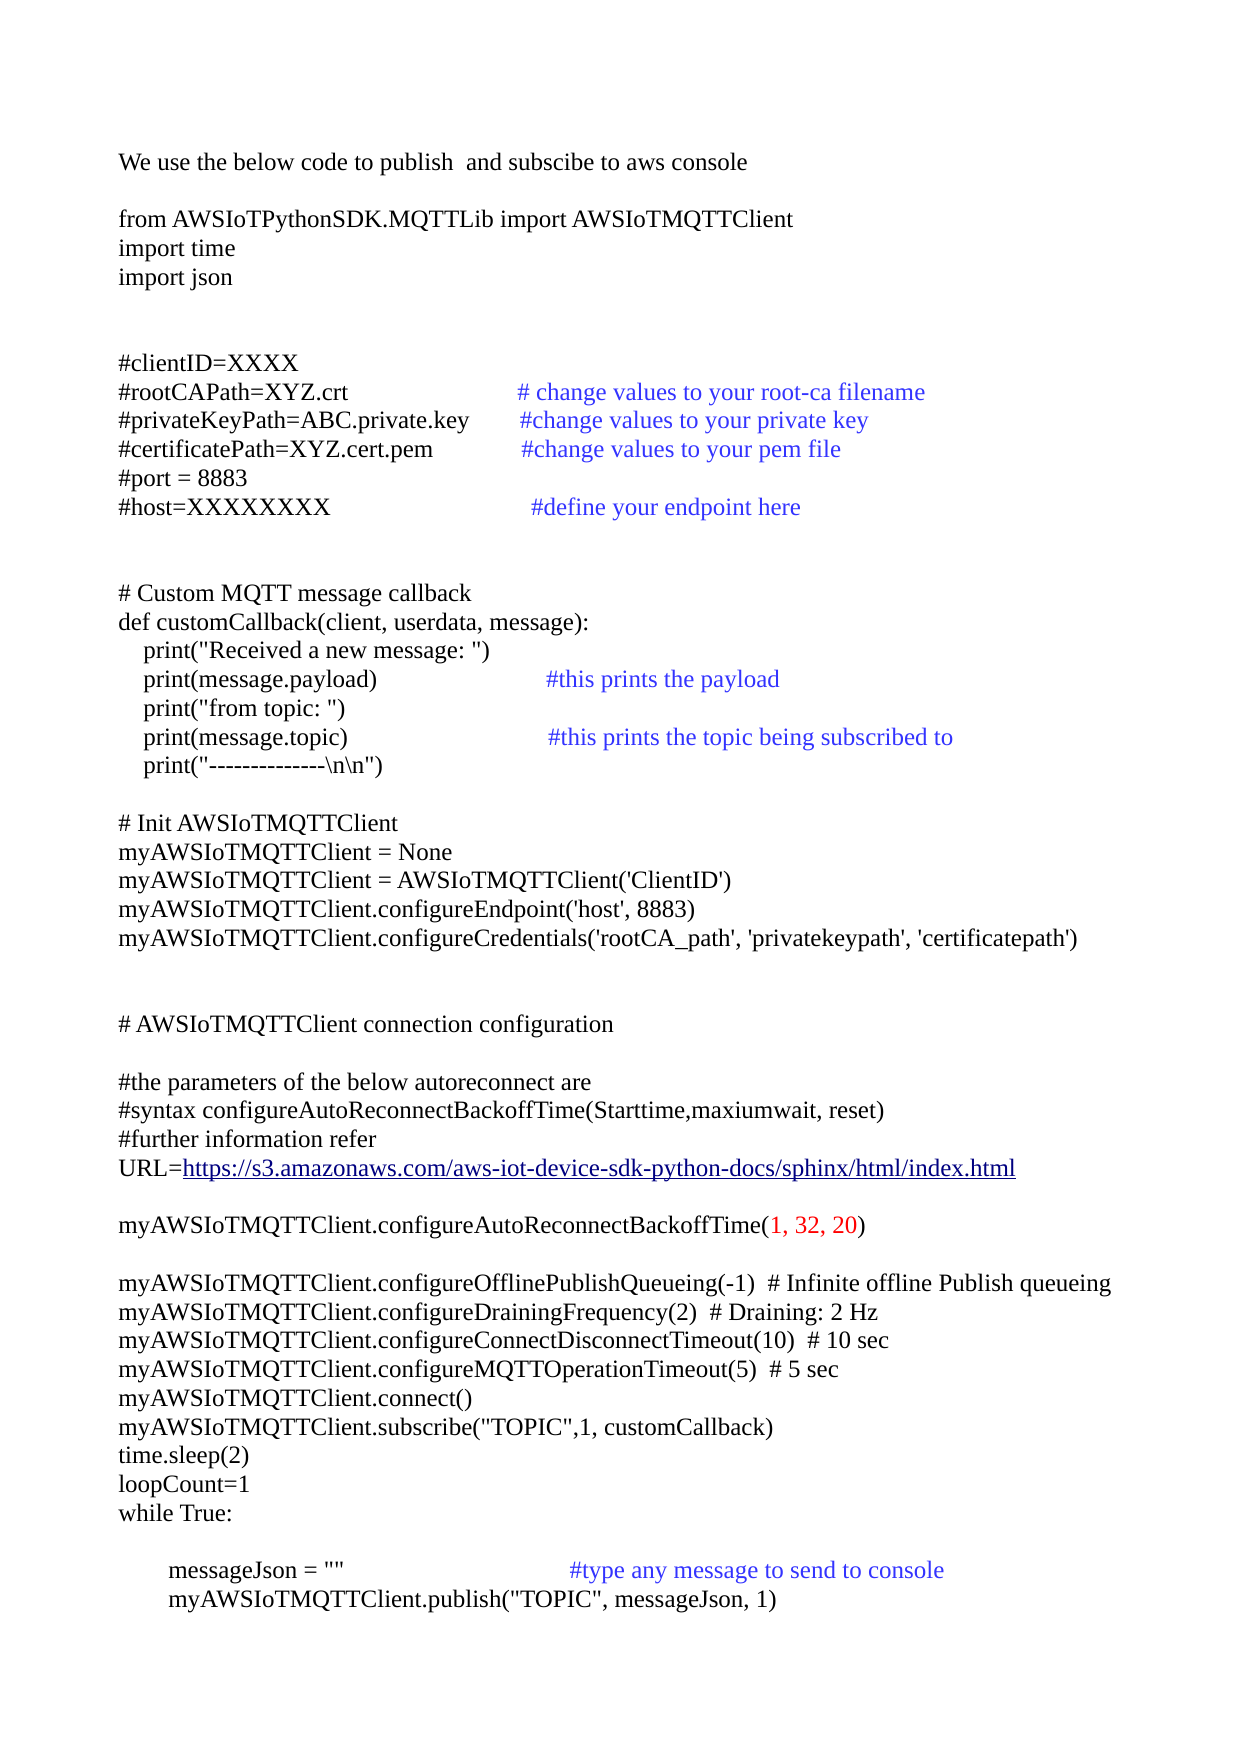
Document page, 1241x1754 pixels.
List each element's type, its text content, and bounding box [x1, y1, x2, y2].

text while True: [118, 1498, 1122, 1527]
text #the parameters of the below autoreconnect are [118, 1067, 1122, 1096]
text myAWSIoTMQTTClient.connect() [118, 1383, 1122, 1412]
text myAWSIoTMQTTClient.configureAutoReconnectBackoffTime(1, 32, 20) [118, 1211, 1122, 1239]
text myAWSIoTMQTTClient = None [118, 837, 1122, 866]
text #syntax configureAutoReconnectBackoffTime(Starttime,maxiumwait, reset) [118, 1096, 1122, 1124]
text print("Received a new message: ") [118, 636, 1122, 664]
text from AWSIoTPythonSDK.MQTTLib import AWSIoTMQTTClient [118, 204, 1122, 233]
text #further information refer URL=https://s3.amazonaws.com/aws-iot-device-sdk-python-docs/sphinx/html/index.html [118, 1124, 1122, 1182]
text myAWSIoTMQTTClient.configureOfflinePublishQueueing(-1) # Infinite offline Publish queueing [118, 1268, 1122, 1297]
text import time [118, 233, 1122, 262]
text myAWSIoTMQTTClient.configureCredentials('rootCA_path', 'privatekeypath', 'certificatepath') [118, 923, 1122, 952]
text def customCallback(client, userdata, message): [118, 607, 1122, 636]
text # AWSIoTMQTTClient connection configuration [118, 1009, 1122, 1038]
text We use the below code to publish and subscibe to aws console [118, 147, 1122, 176]
text myAWSIoTMQTTClient.configureEndpoint('host', 8883) [118, 894, 1122, 923]
text # Init AWSIoTMQTTClient [118, 808, 1122, 837]
text print("--------------\n\n") [118, 751, 1122, 779]
text print("from topic: ") [118, 693, 1122, 722]
text myAWSIoTMQTTClient.publish("TOPIC", messageJson, 1) [118, 1584, 1122, 1613]
text print(message.payload) #this prints the payload [118, 664, 1122, 693]
text import json [118, 262, 1122, 291]
text time.sleep(2) [118, 1441, 1122, 1469]
text #certificatePath=XYZ.cert.pem #change values to your pem file [118, 434, 1122, 463]
text #port = 8883 [118, 463, 1122, 492]
text myAWSIoTMQTTClient.configureMQTTOperationTimeout(5) # 5 sec [118, 1354, 1122, 1383]
text messageJson = "" #type any message to send to console [118, 1556, 1122, 1584]
text myAWSIoTMQTTClient.subscribe("TOPIC",1, customCallback) [118, 1412, 1122, 1441]
text #rootCAPath=XYZ.crt # change values to your root-ca filename [118, 377, 1122, 406]
text #privateKeyPath=ABC.private.key #change values to your private key [118, 406, 1122, 434]
text #host=XXXXXXXX #define your endpoint here [118, 492, 1122, 521]
text #clientID=XXXX [118, 348, 1122, 377]
text myAWSIoTMQTTClient.configureDrainingFrequency(2) # Draining: 2 Hz [118, 1297, 1122, 1326]
text # Custom MQTT message callback [118, 578, 1122, 607]
text myAWSIoTMQTTClient.configureConnectDisconnectTimeout(10) # 10 sec [118, 1326, 1122, 1354]
text myAWSIoTMQTTClient = AWSIoTMQTTClient('ClientID') [118, 866, 1122, 894]
text print(message.topic) #this prints the topic being subscribed to [118, 722, 1122, 751]
text loopCount=1 [118, 1469, 1122, 1498]
